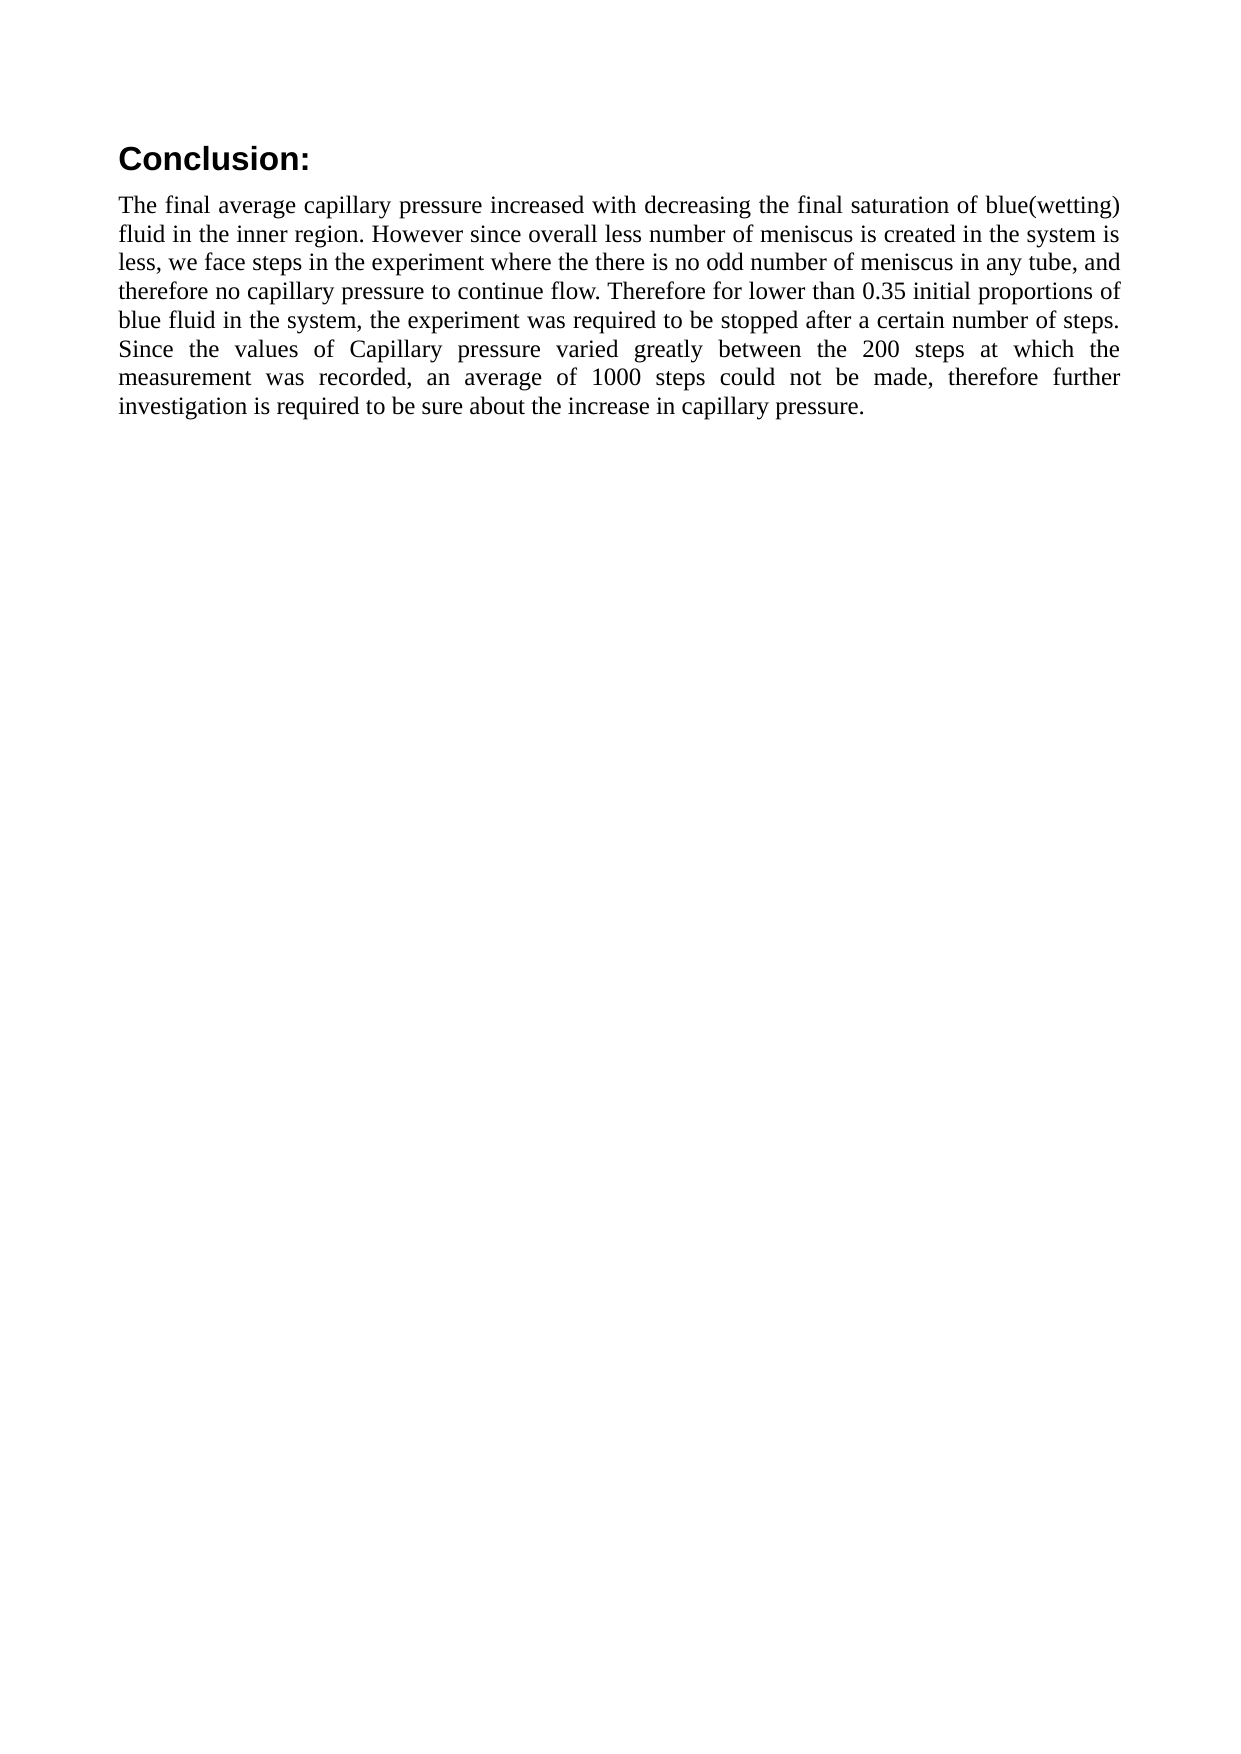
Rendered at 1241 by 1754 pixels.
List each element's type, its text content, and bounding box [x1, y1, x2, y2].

text The final average capillary pressure increased with decreasing the final saturation of blue(wetting) fluid in the inner region. However since overall less number of meniscus is created in the system is less, we face steps in the experiment where the there is no odd number of meniscus in any tube, and therefore no capillary pressure to continue flow. Therefore for lower than 0.35 initial proportions of blue fluid in the system, the experiment was required to be stopped after a certain number of steps. Since the values of Capillary pressure varied greatly between the 200 steps at which the measurement was recorded, an average of 1000 steps could not be made, therefore further investigation is required to be sure about the increase in capillary pressure. [118, 190, 1122, 420]
subtitle Conclusion: [118, 139, 1122, 177]
